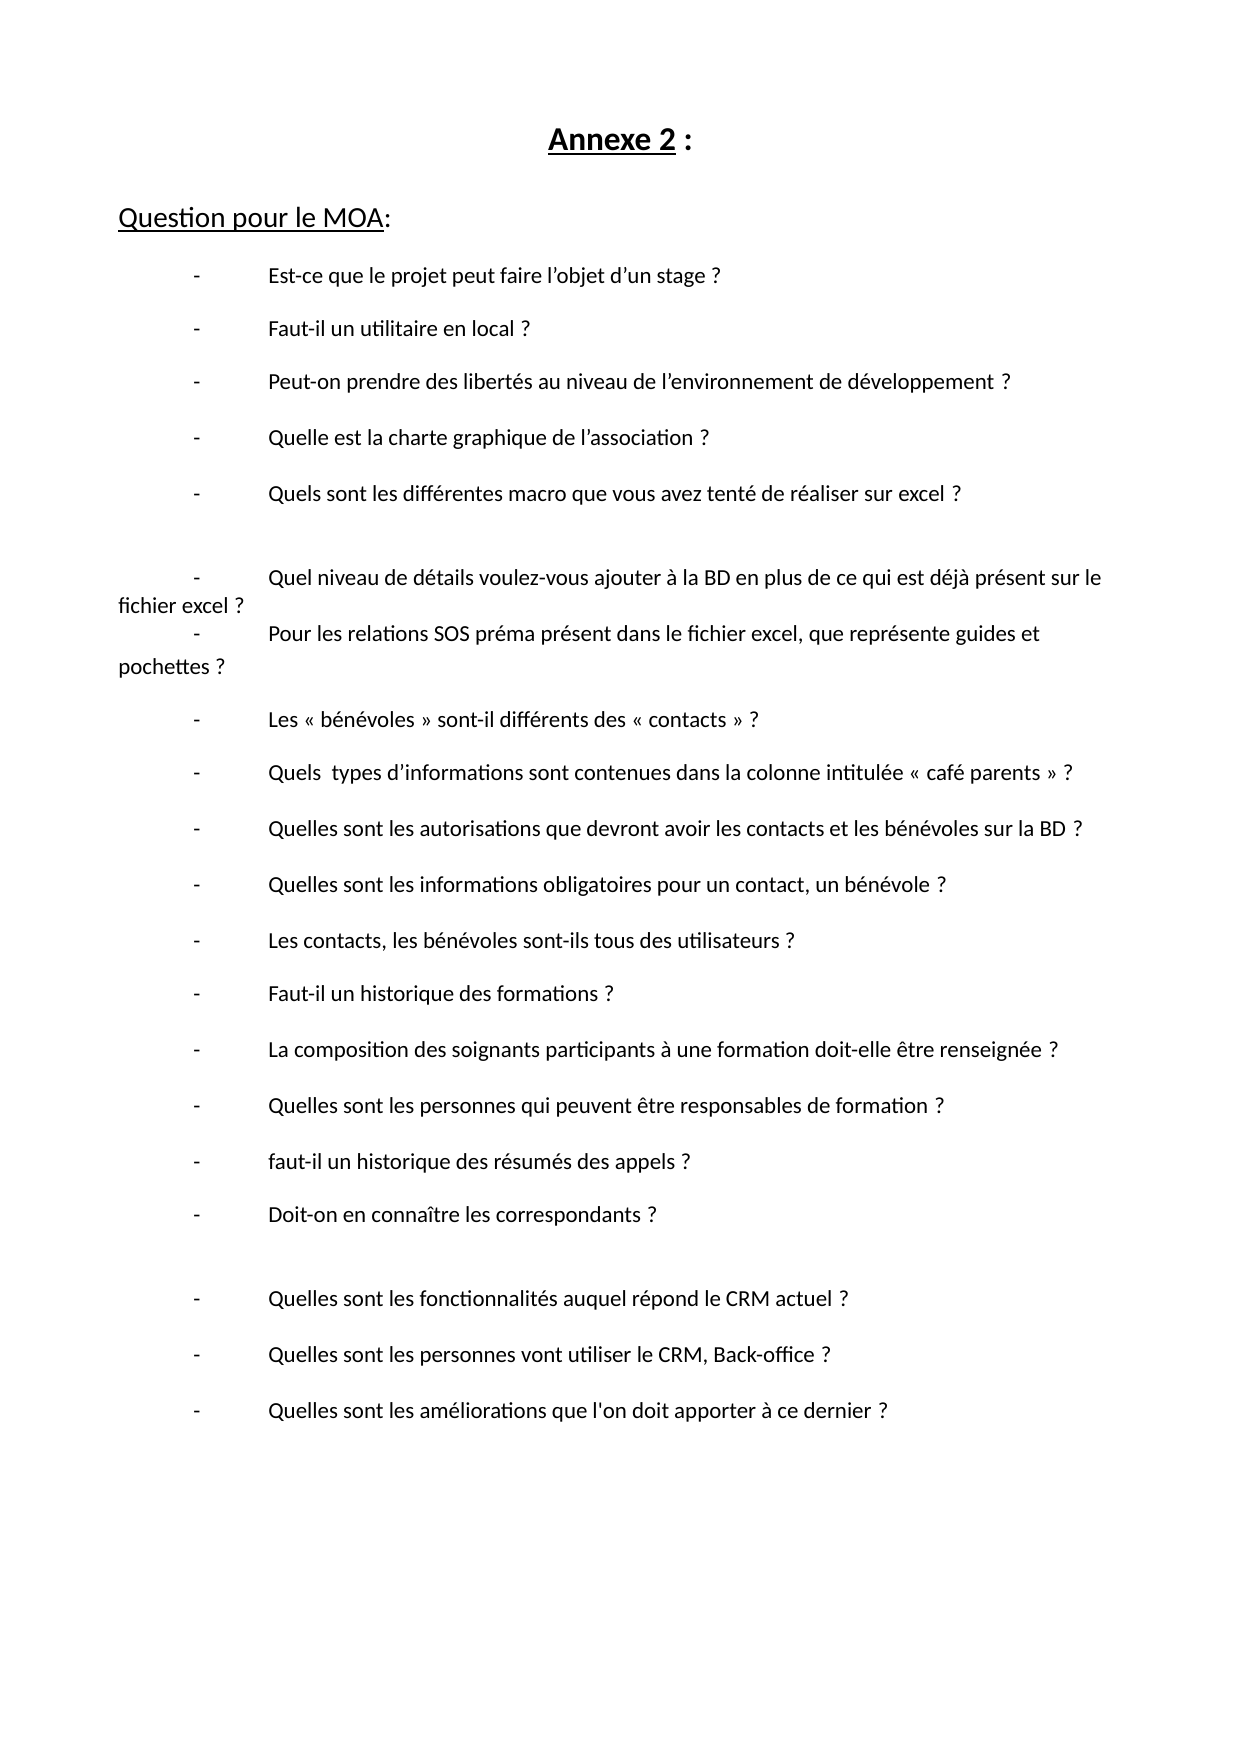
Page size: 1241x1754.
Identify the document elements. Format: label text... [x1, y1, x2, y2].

text - Quelles sont les informations obligatoires pour un contact, un bénévole ? [118, 870, 1122, 898]
text - Faut-il un historique des formations ? [118, 979, 1122, 1007]
text - Quelle est la charte graphique de l’association ? [118, 423, 1122, 451]
text - Est-ce que le projet peut faire l’objet d’un stage ? [118, 261, 1122, 289]
text Question pour le MOA: [118, 199, 1122, 235]
text - Doit-on en connaître les correspondants ? [118, 1200, 1122, 1228]
text - Quelles sont les améliorations que l'on doit apporter à ce dernier ? [118, 1396, 1122, 1424]
text - Quelles sont les personnes vont utiliser le CRM, Back-office ? [118, 1340, 1122, 1368]
text - Faut-il un utilitaire en local ? [118, 314, 1122, 342]
text - Quels sont les différentes macro que vous avez tenté de réaliser sur excel ? [118, 479, 1122, 507]
text Annexe 2 : [118, 118, 1122, 159]
text - Quels types d’informations sont contenues dans la colonne intitulée « café parents » ? [118, 758, 1122, 786]
text - Pour les relations SOS préma présent dans le fichier excel, que représente guides et pochettes ? [118, 619, 1122, 680]
text - Peut-on prendre des libertés au niveau de l’environnement de développement ? [118, 367, 1122, 395]
text - La composition des soignants participants à une formation doit-elle être renseignée ? [118, 1035, 1122, 1063]
text - Quel niveau de détails voulez-vous ajouter à la BD en plus de ce qui est déjà présent sur le fichier excel ? [118, 563, 1122, 619]
text - Quelles sont les personnes qui peuvent être responsables de formation ? [118, 1091, 1122, 1119]
text - faut-il un historique des résumés des appels ? [118, 1147, 1122, 1175]
text - Quelles sont les fonctionnalités auquel répond le CRM actuel ? [118, 1284, 1122, 1312]
text - Les « bénévoles » sont-il différents des « contacts » ? [118, 705, 1122, 733]
text - Les contacts, les bénévoles sont-ils tous des utilisateurs ? [118, 926, 1122, 954]
text - Quelles sont les autorisations que devront avoir les contacts et les bénévoles sur la BD ? [118, 814, 1122, 842]
